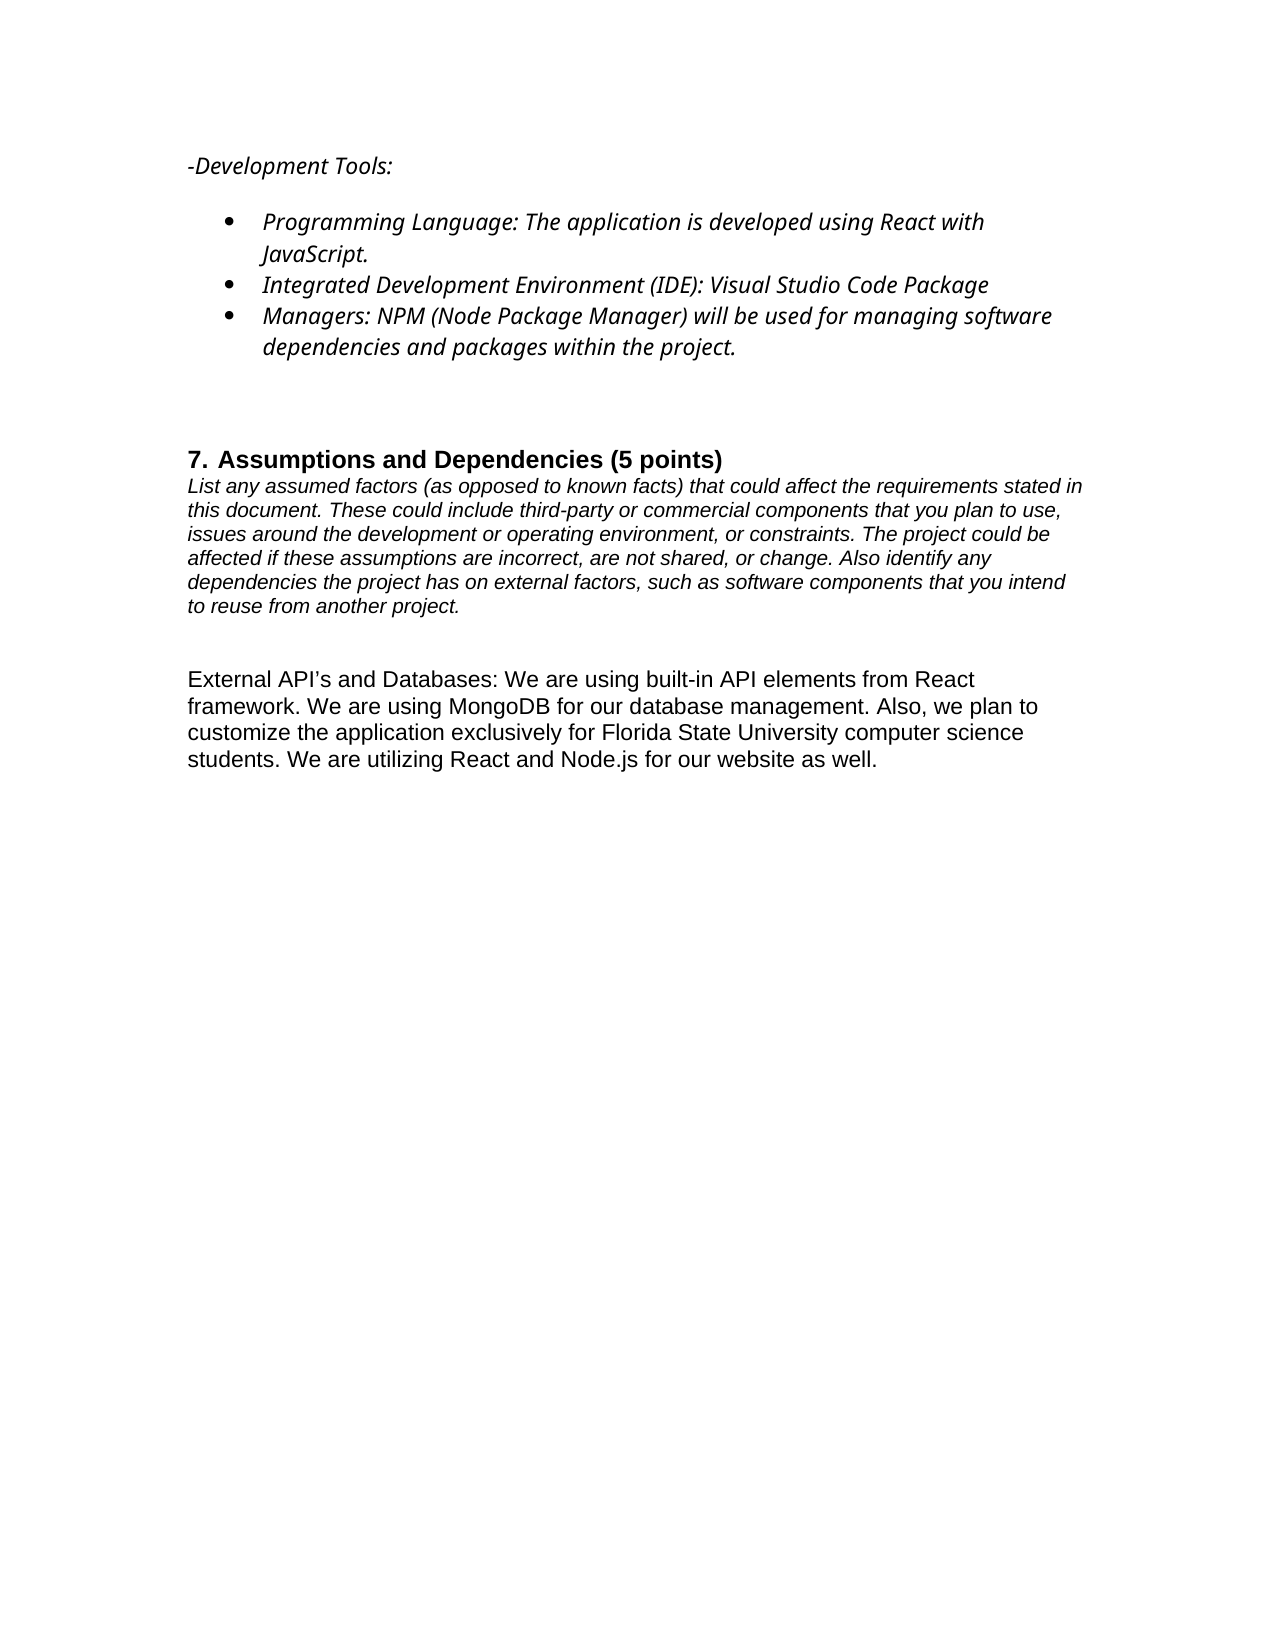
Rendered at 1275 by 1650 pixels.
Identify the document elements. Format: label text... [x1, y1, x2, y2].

text List any assumed factors (as opposed to known facts) that could affect the requirements stated in this document. These could include third-party or commercial components that you plan to use, issues around the development or operating environment, or constraints. The project could be affected if these assumptions are incorrect, are not shared, or change. Also identify any dependencies the project has on external factors, such as software components that you intend to reuse from another project. [187, 474, 1087, 617]
list Managers: NPM (Node Package Manager) will be used for managing software dependencies and packages within the project. [225, 300, 1087, 362]
list Programming Language: The application is developed using React with JavaScript. [225, 206, 1087, 269]
list Integrated Development Environment (IDE): Visual Studio Code Package [225, 269, 1087, 300]
text External API’s and Databases: We are using built-in API elements from React framework. We are using MongoDB for our database management. Also, we plan to customize the application exclusively for Florida State University computer science students. We are utilizing React and Node.js for our website as well. [187, 666, 1087, 772]
subtitle Assumptions and Dependencies (5 points) [187, 445, 1087, 474]
text -Development Tools: [187, 150, 1087, 181]
